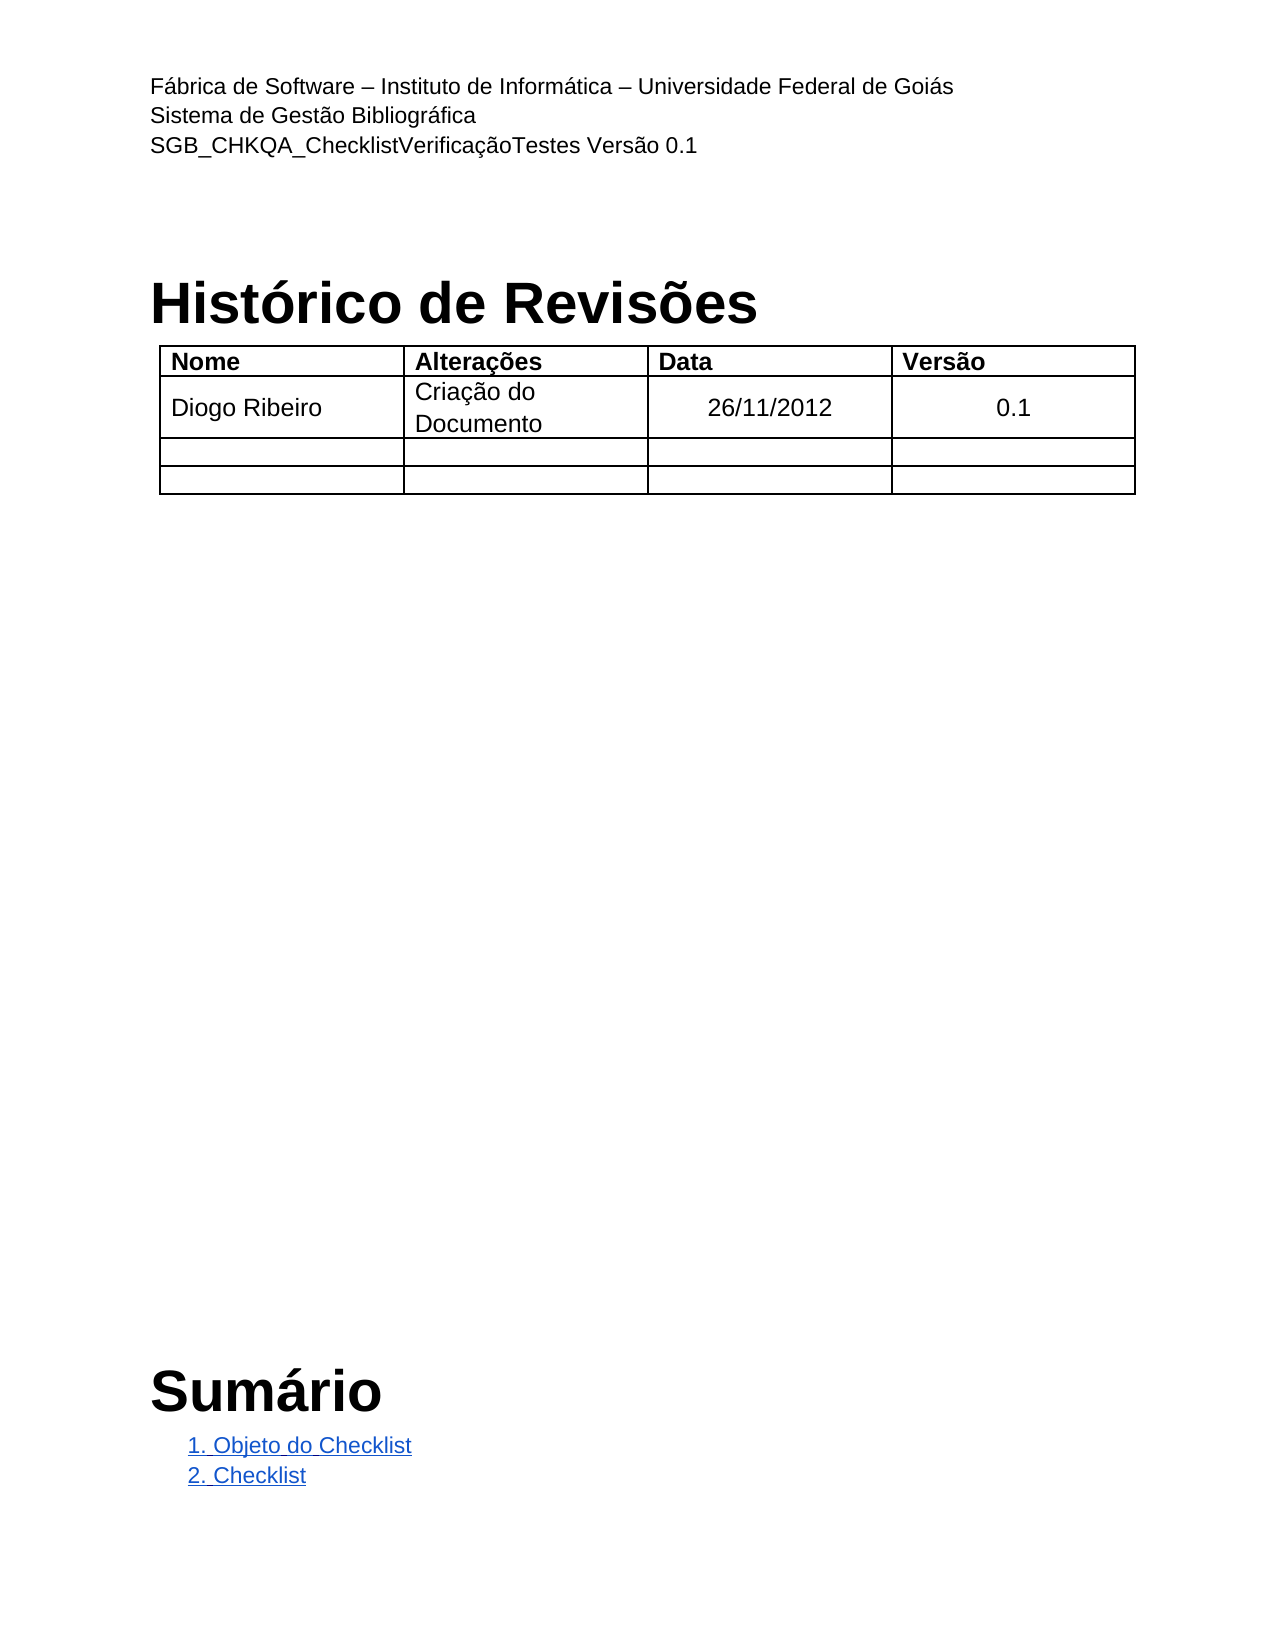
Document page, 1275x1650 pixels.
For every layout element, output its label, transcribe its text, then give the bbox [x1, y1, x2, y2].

table_cell [893, 439, 1134, 465]
table_cell 26/11/2012 [649, 377, 891, 437]
table_header Data [649, 347, 891, 375]
table_cell [649, 467, 891, 493]
table_cell [649, 439, 891, 465]
table_cell [405, 439, 647, 465]
text 2. Checklist [187, 1463, 1125, 1488]
table_cell 0.1 [893, 377, 1134, 437]
text 1. Objeto do Checklist [187, 1433, 1125, 1459]
text Sumário [150, 1358, 1125, 1423]
table_cell Diogo Ribeiro [161, 377, 403, 437]
table_header Alterações [405, 347, 647, 375]
table_header Nome [161, 347, 403, 375]
table_cell [161, 439, 403, 465]
table_header Versão [893, 347, 1134, 375]
text Histórico de Revisões [150, 270, 1125, 336]
table_cell [893, 467, 1134, 493]
table_cell Criação do Documento [405, 377, 647, 437]
table_cell [161, 467, 403, 493]
table_cell [405, 467, 647, 493]
